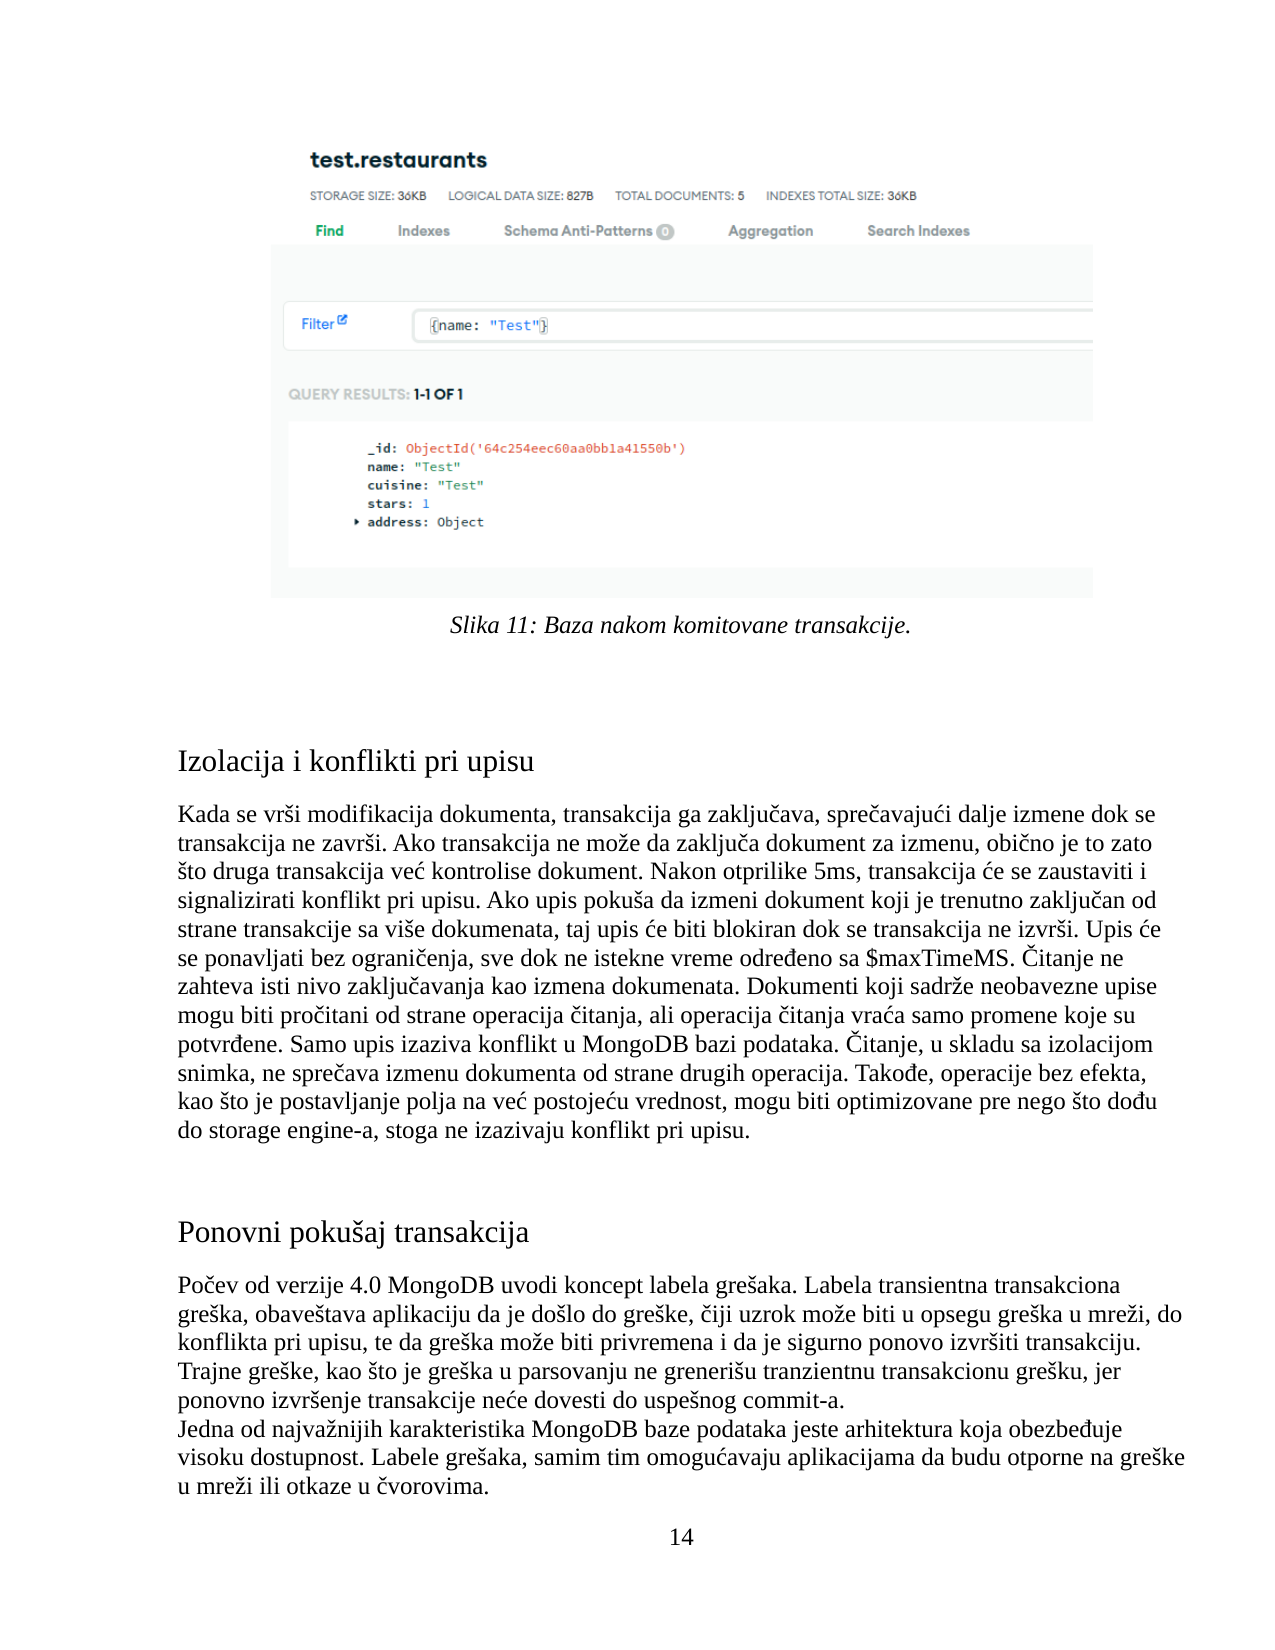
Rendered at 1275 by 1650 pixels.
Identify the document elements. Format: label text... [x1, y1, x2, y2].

picture [270, 135, 1093, 598]
text Počev od verzije 4.0 MongoDB uvodi koncept labela grešaka. Labela transientna transakciona greška, obaveštava aplikaciju da je došlo do greške, čiji uzrok može biti u opsegu greška u mreži, do konflikta pri upisu, te da greška može biti privremena i da je sigurno ponovo izvršiti transakciju. Trajne greške, kao što je greška u parsovanju ne grenerišu tranzientnu transakcionu grešku, jer ponovno izvršenje transakcije neće dovesti do uspešnog commit-a. [177, 1270, 1186, 1414]
text Slika 11: Baza nakom komitovane transakcije. [177, 610, 1186, 696]
subtitle Izolacija i konflikti pri upisu [177, 742, 1186, 778]
text Kada se vrši modifikacija dokumenta, transakcija ga zaključava, sprečavajući dalje izmene dok se transakcija ne završi. Ako transakcija ne može da zaključa dokument za izmenu, obično je to zato što druga transakcija već kontrolise dokument. Nakon otprilike 5ms, transakcija će se zaustaviti i signalizirati konflikt pri upisu. Ako upis pokuša da izmeni dokument koji je trenutno zaključan od strane transakcije sa više dokumenata, taj upis će biti blokiran dok se transakcija ne izvrši. Upis će se ponavljati bez ograničenja, sve dok ne istekne vreme određeno sa $maxTimeMS. Čitanje ne zahteva isti nivo zaključavanja kao izmena dokumenata. Dokumenti koji sadrže neobavezne upise mogu biti pročitani od strane operacija čitanja, ali operacija čitanja vraća samo promene koje su potvrđene. Samo upis izaziva konflikt u MongoDB bazi podataka. Čitanje, u skladu sa izolacijom snimka, ne sprečava izmenu dokumenta od strane drugih operacija. Takođe, operacije bez efekta, kao što je postavljanje polja na već postojeću vrednost, mogu biti optimizovane pre nego što dođu do storage engine-a, stoga ne izazivaju konflikt pri upisu. [177, 799, 1186, 1144]
subtitle Ponovni pokušaj transakcija [177, 1177, 1186, 1249]
text Jedna od najvažnijih karakteristika MongoDB baze podataka jeste arhitektura koja obezbeđuje visoku dostupnost. Labele grešaka, samim tim omogućavaju aplikacijama da budu otporne na greške u mreži ili otkaze u čvorovima. [177, 1414, 1186, 1500]
